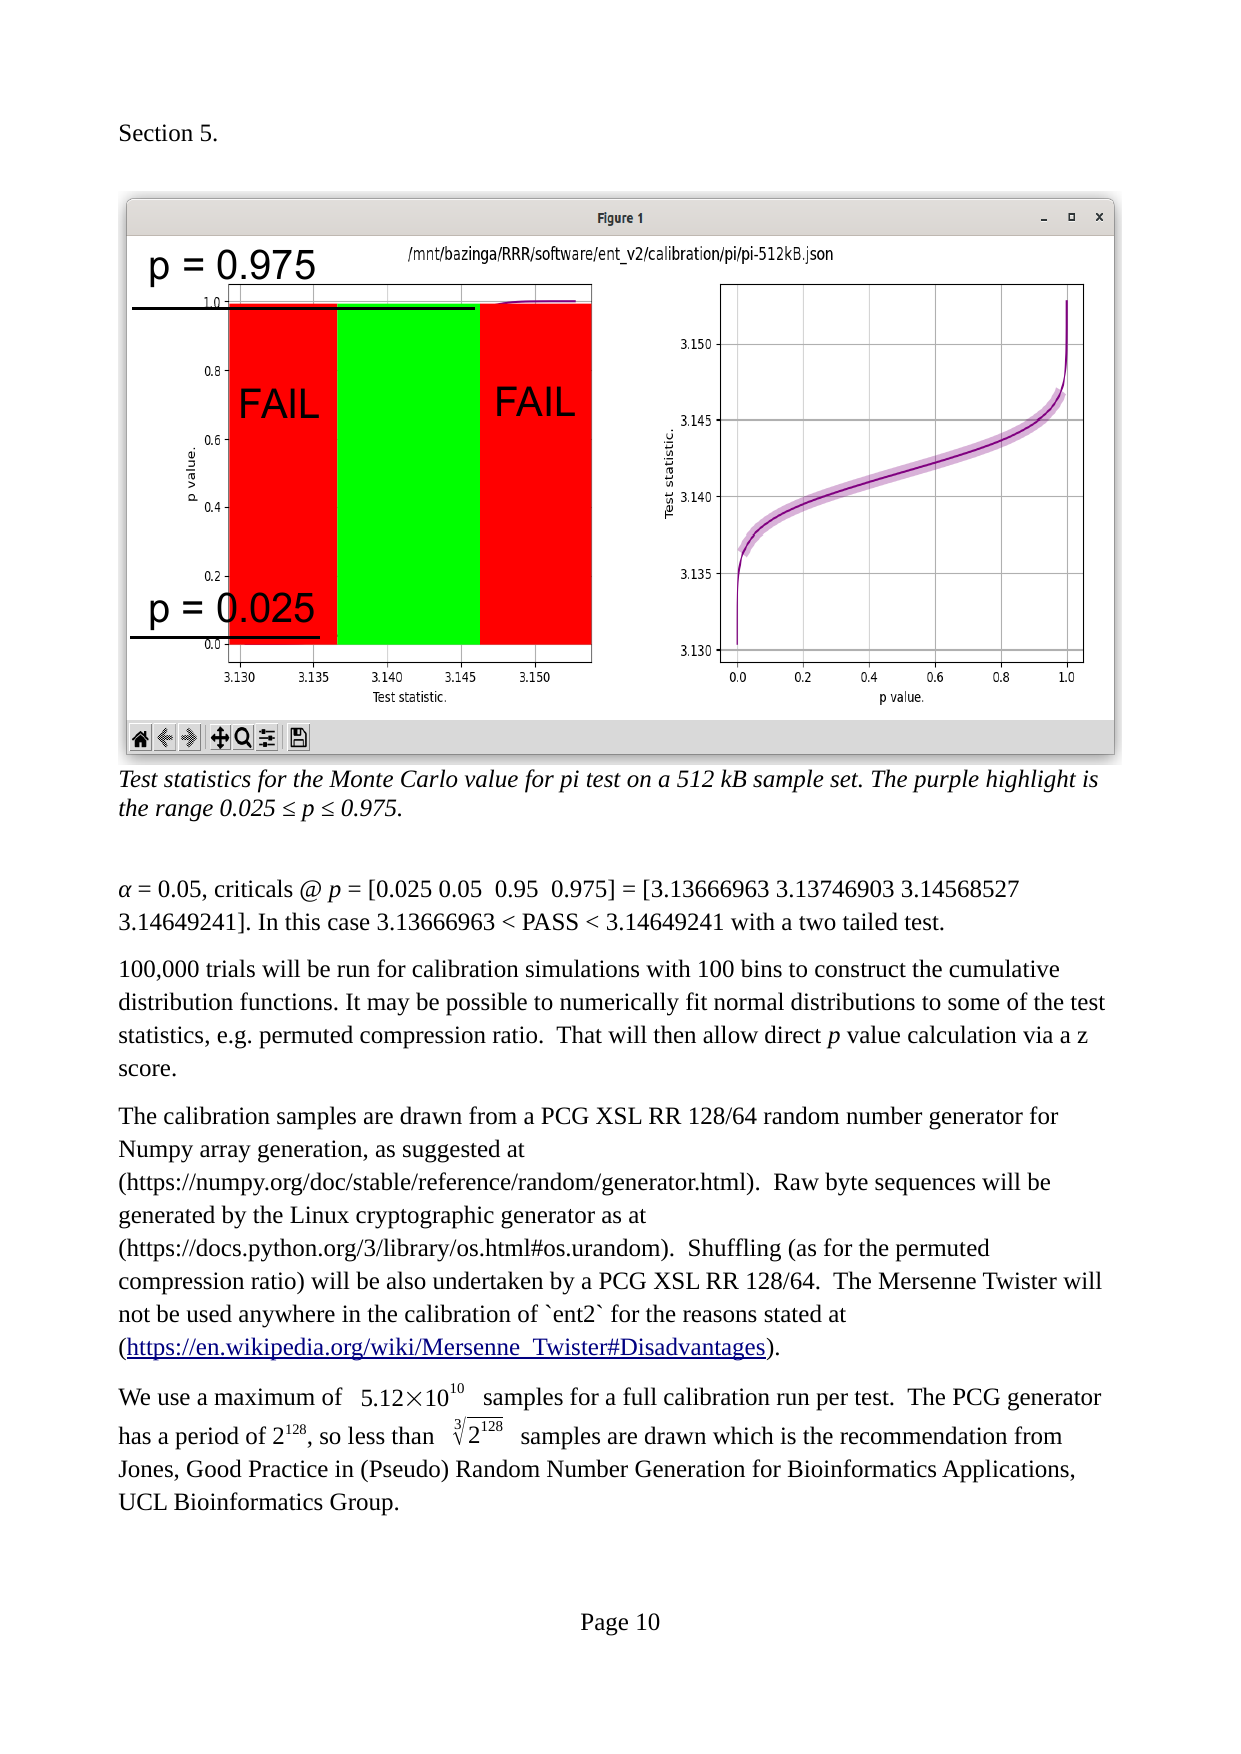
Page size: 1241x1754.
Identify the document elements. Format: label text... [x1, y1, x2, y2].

text The calibration samples are drawn from a PCG XSL RR 128/64 random number generator for Numpy array generation, as suggested at (https://numpy.org/doc/stable/reference/random/generator.html). Raw byte sequences will be generated by the Linux cryptographic generator as at (https://docs.python.org/3/library/os.html#os.urandom). Shuffling (as for the permuted compression ratio) will be also undertaken by a PCG XSL RR 128/64. The Mersenne Twister will not be used anywhere in the calibration of `ent2` for the reasons stated at (https://en.wikipedia.org/wiki/Mersenne_Twister#Disadvantages). [118, 1101, 1122, 1361]
text α = 0.05, criticals @ p = [0.025 0.05 0.95 0.975] = [3.13666963 3.13746903 3.14568527 3.14649241]. In this case 3.13666963 < PASS < 3.14649241 with a two tailed test. [118, 874, 1122, 936]
text 100,000 trials will be run for calibration simulations with 100 bins to construct the cumulative distribution functions. It may be possible to numerically fit normal distributions to some of the test statistics, e.g. permuted compression ratio. That will then allow direct p value calculation via a z score. [118, 954, 1122, 1082]
text Test statistics for the Monte Carlo value for pi test on a 512 kB sample set. The purple highlight is the range 0.025 ≤ p ≤ 0.975. [118, 764, 1122, 822]
text We use a maximum ofsamples for a full calibration run per test. The PCG generator has a period of 2128, so less thansamples are drawn which is the recommendation from Jones, Good Practice in (Pseudo) Random Number Generation for Bioinformatics Applications, UCL Bioinformatics Group. [118, 1380, 1122, 1516]
